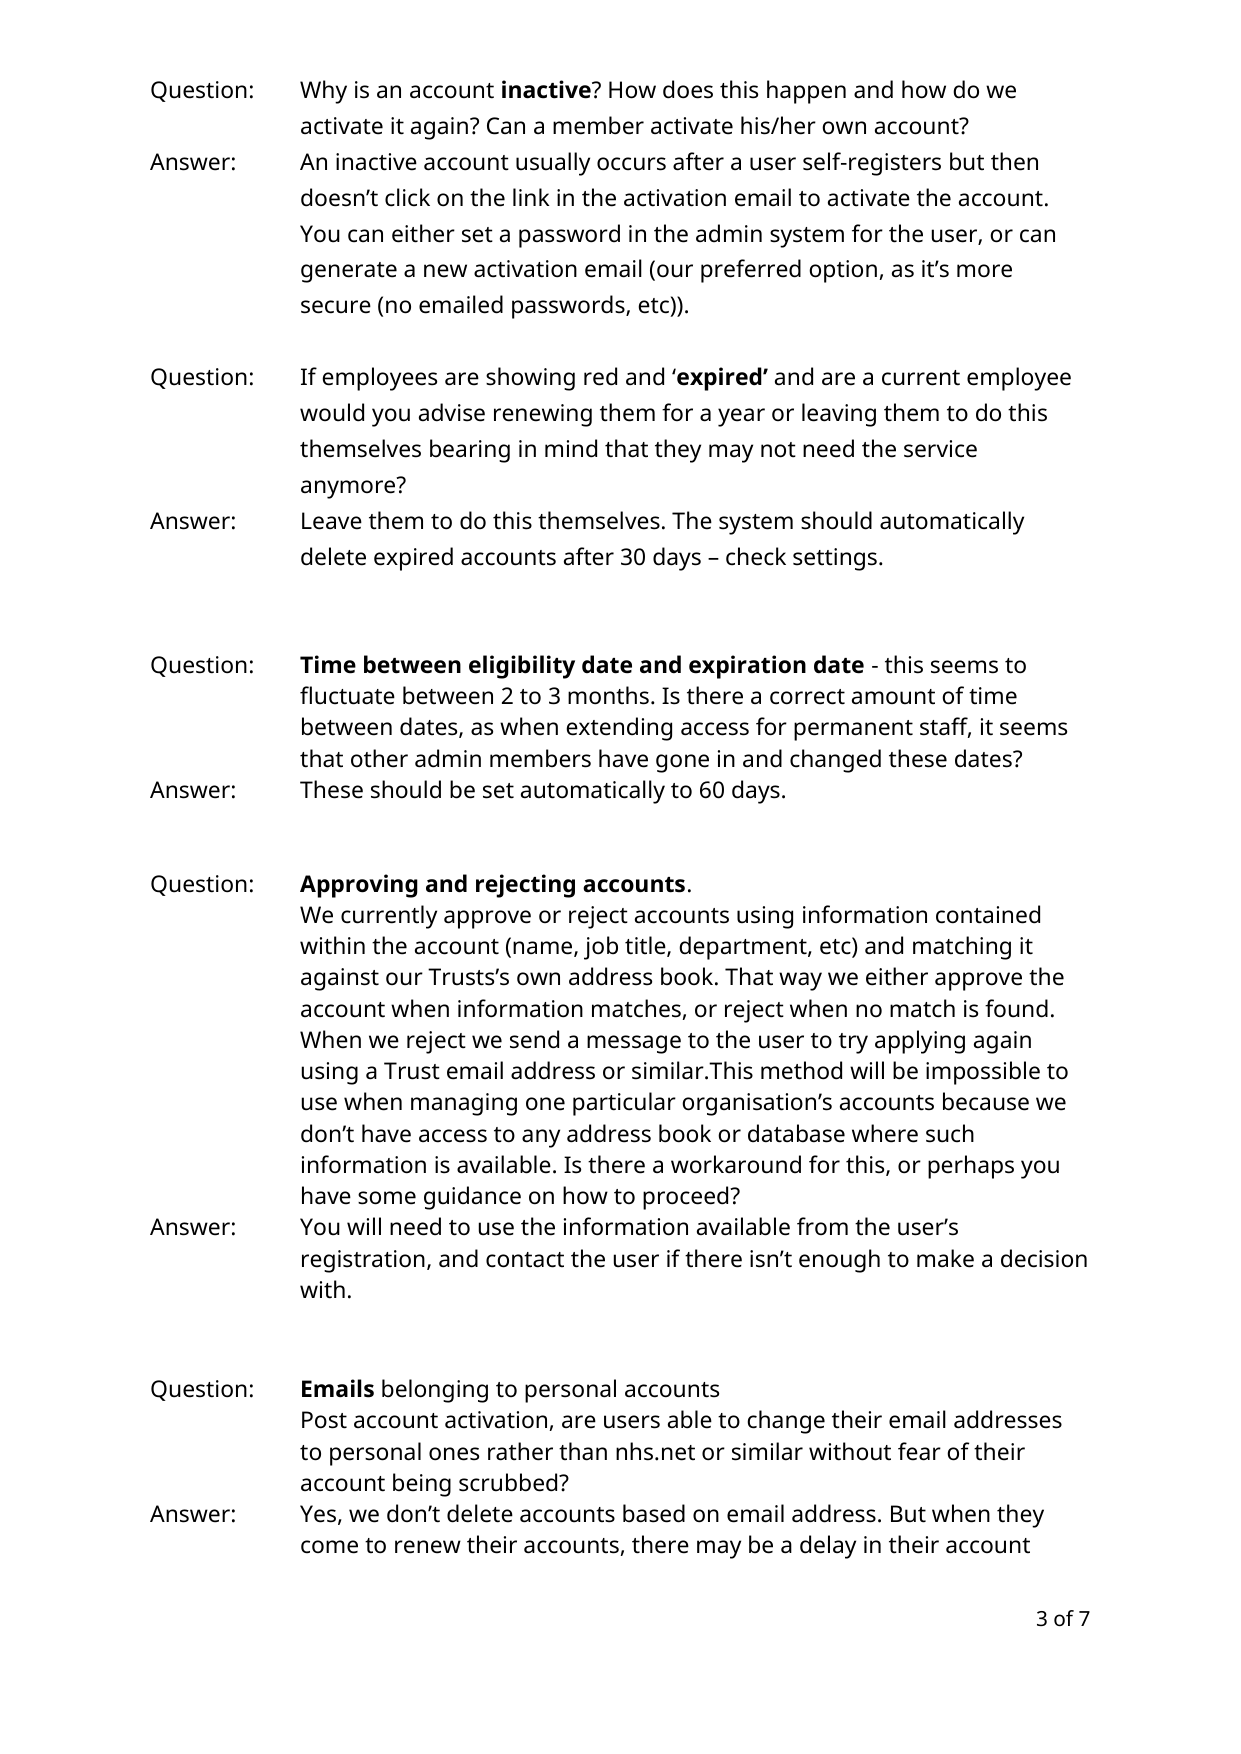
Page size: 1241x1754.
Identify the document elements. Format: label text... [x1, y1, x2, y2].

text Answer: These should be set automatically to 60 days. [150, 774, 1090, 805]
text Answer: Leave them to do this themselves. The system should automatically delete expired accounts after 30 days – check settings. [150, 505, 1090, 572]
text Question: Emails belonging to personal accounts Post account activation, are users able to change their email addresses to personal ones rather than nhs.net or similar without fear of their account being scrubbed? [150, 1373, 1090, 1498]
text Question: Time between eligibility date and expiration date - this seems to fluctuate between 2 to 3 months. Is there a correct amount of time between dates, as when extending access for permanent staff, it seems that other admin members have gone in and changed these dates? [150, 649, 1090, 774]
text Question: Why is an account inactive? How does this happen and how do we activate it again? Can a member activate his/her own account? [150, 74, 1090, 141]
text Answer: Yes, we don’t delete accounts based on email address. But when they come to renew their accounts, there may be a delay in their account [150, 1498, 1090, 1561]
text Question: If employees are showing red and ‘expired’ and are a current employee would you advise renewing them for a year or leaving them to do this themselves bearing in mind that they may not need the service anymore? [150, 361, 1090, 500]
text Question: Approving and rejecting accounts. We currently approve or reject accounts using information contained within the account (name, job title, department, etc) and matching it against our Trusts’s own address book. That way we either approve the account when information matches, or reject when no match is found. When we reject we send a message to the user to try applying again using a Trust email address or similar.This method will be impossible to use when managing one particular organisation’s accounts because we don’t have access to any address book or database where such information is available. Is there a workaround for this, or perhaps you have some guidance on how to proceed? [150, 867, 1090, 1211]
text Answer: An inactive account usually occurs after a user self-registers but then doesn’t click on the link in the activation email to activate the account. You can either set a password in the admin system for the user, or can generate a new activation email (our preferred option, as it’s more secure (no emailed passwords, etc)). [150, 146, 1090, 321]
text Answer: You will need to use the information available from the user’s registration, and contact the user if there isn’t enough to make a decision with. [150, 1211, 1090, 1305]
